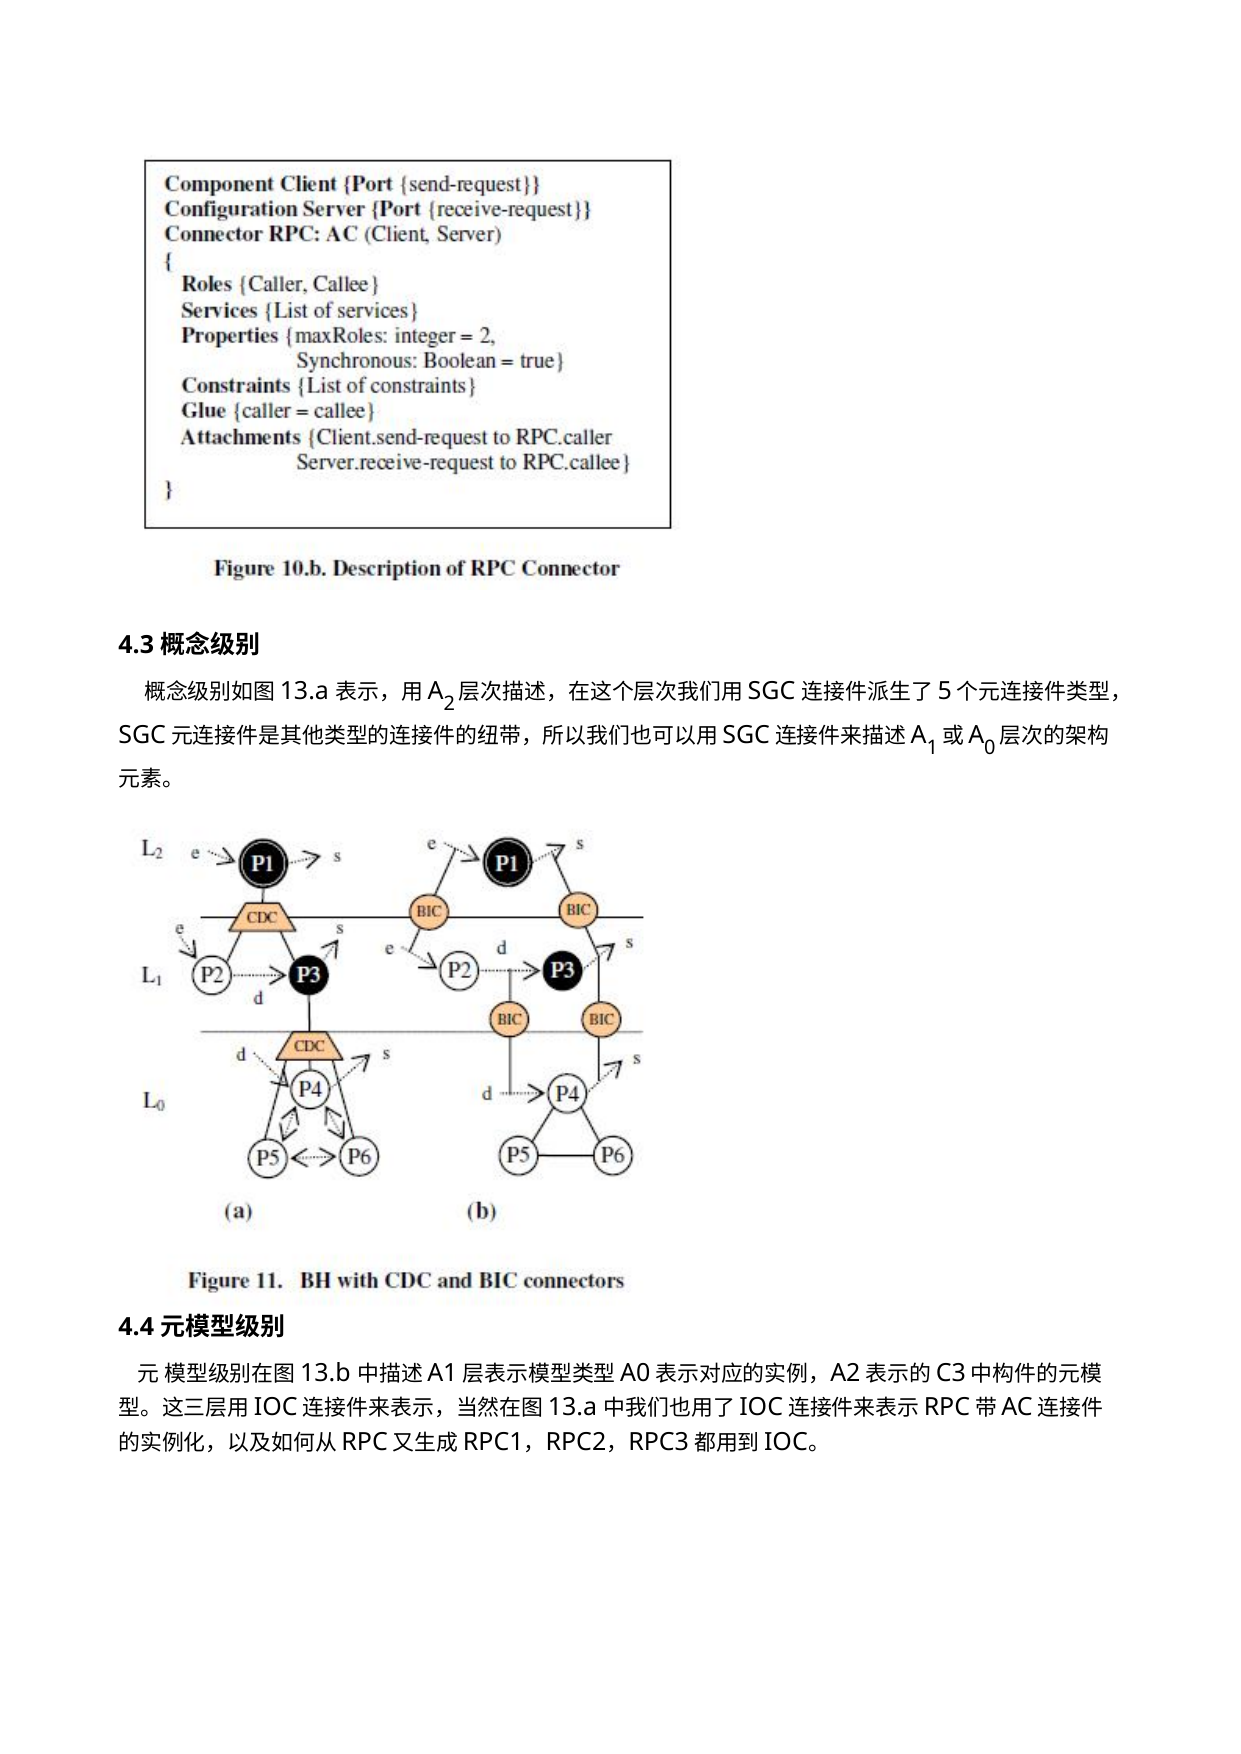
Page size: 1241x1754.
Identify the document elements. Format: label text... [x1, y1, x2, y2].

text 元 模型级别在图13.b 中描述A1层表示模型类型A0表示对应的实例，A2表示的C3中构件的元模型。这三层用IOC连接件来表示，当然在图13.a 中我们也用了IOC连接件来表示RPC带AC连接件的实例化，以及如何从RPC又生成RPC1，RPC2，RPC3都用到IOC。 [118, 1355, 1122, 1457]
text 4.3 概念级别 [118, 118, 1122, 660]
picture [118, 804, 689, 1307]
text 概念级别如图13.a 表示，用A2层次描述，在这个层次我们用SGC 连接件派生了5个元连接件类型，SGC元连接件是其他类型的连接件的纽带，所以我们也可以用SGC连接件来描述A1或A0层次的架构元素。 [118, 673, 1122, 792]
text 4.4 元模型级别 [118, 805, 1122, 1342]
picture [118, 118, 695, 590]
